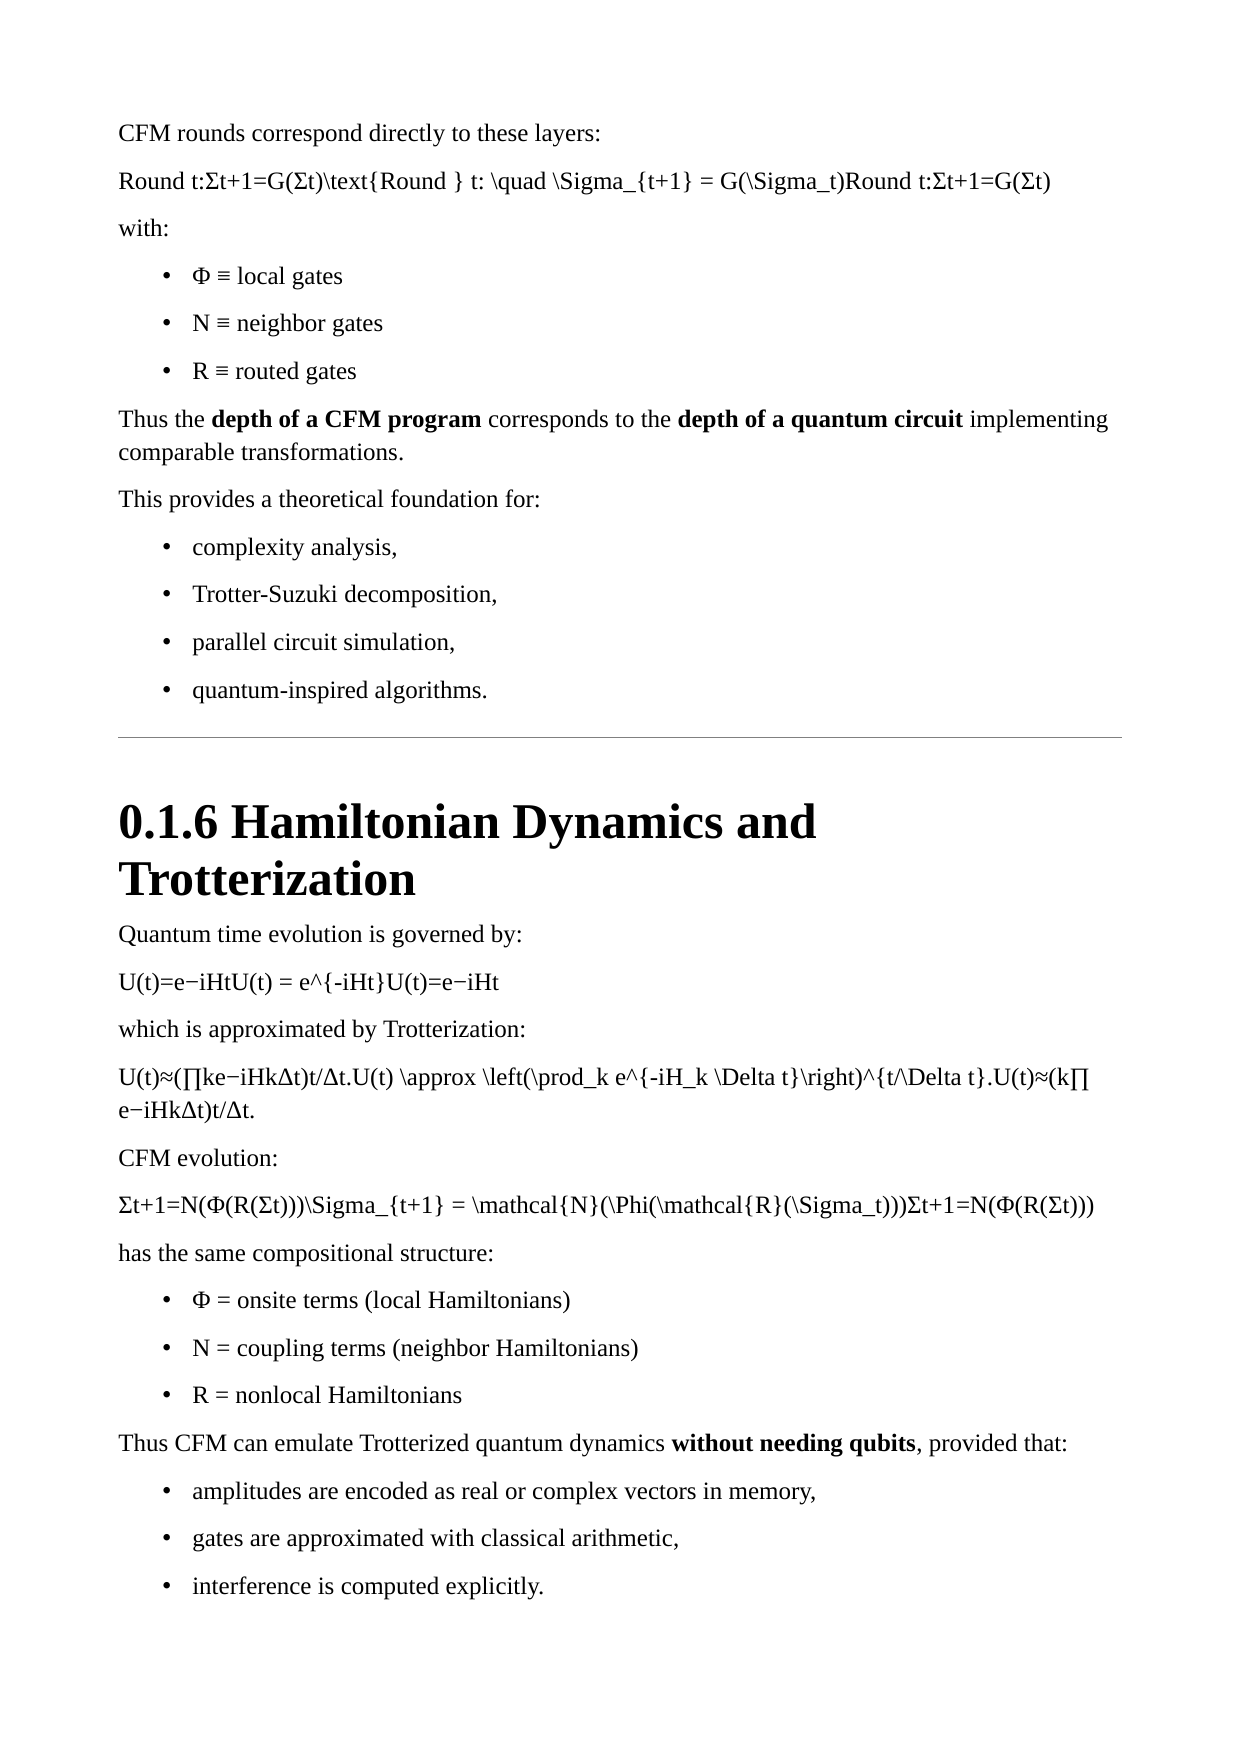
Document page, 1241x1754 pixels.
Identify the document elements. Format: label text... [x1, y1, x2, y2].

list R = nonlocal Hamiltonians [162, 1381, 1122, 1409]
text CFM rounds correspond directly to these layers: [118, 118, 1122, 147]
list interference is computed explicitly. [162, 1571, 1122, 1600]
text Round t:Σt+1=G(Σt)\text{Round } t: \quad \Sigma_{t+1} = G(\Sigma_t)Round t:Σt+1​=G(Σt​) [118, 166, 1122, 194]
text This provides a theoretical foundation for: [118, 484, 1122, 513]
list Φ = onsite terms (local Hamiltonians) [162, 1285, 1122, 1314]
text has the same compositional structure: [118, 1238, 1122, 1267]
list amplitudes are encoded as real or complex vectors in memory, [162, 1476, 1122, 1504]
list Φ ≡ local gates [162, 261, 1122, 290]
list parallel circuit simulation, [162, 627, 1122, 656]
text which is approximated by Trotterization: [118, 1014, 1122, 1043]
list N ≡ neighbor gates [162, 308, 1122, 337]
text U(t)=e−iHtU(t) = e^{-iHt}U(t)=e−iHt [118, 967, 1122, 996]
text U(t)≈(∏ke−iHkΔt)t/Δt.U(t) \approx \left(\prod_k e^{-iH_k \Delta t}\right)^{t/\Delta t}.U(t)≈(k∏​e−iHk​Δt)t/Δt. [118, 1062, 1122, 1124]
text with: [118, 213, 1122, 242]
text Thus the depth of a CFM program corresponds to the depth of a quantum circuit implementing comparable transformations. [118, 404, 1122, 466]
text CFM evolution: [118, 1143, 1122, 1171]
list complexity analysis, [162, 532, 1122, 561]
text Σt+1=N(Φ(R(Σt)))\Sigma_{t+1} = \mathcal{N}(\Phi(\mathcal{R}(\Sigma_t)))Σt+1​=N(Φ(R(Σt​))) [118, 1190, 1122, 1219]
list R ≡ routed gates [162, 356, 1122, 385]
list N = coupling terms (neighbor Hamiltonians) [162, 1333, 1122, 1362]
list quantum-inspired algorithms. [162, 675, 1122, 703]
text Quantum time evolution is governed by: [118, 919, 1122, 948]
list gates are approximated with classical arithmetic, [162, 1523, 1122, 1552]
subtitle 0.1.6 Hamiltonian Dynamics and Trotterization [118, 792, 1122, 907]
list Trotter-Suzuki decomposition, [162, 579, 1122, 608]
text Thus CFM can emulate Trotterized quantum dynamics without needing qubits, provided that: [118, 1428, 1122, 1457]
